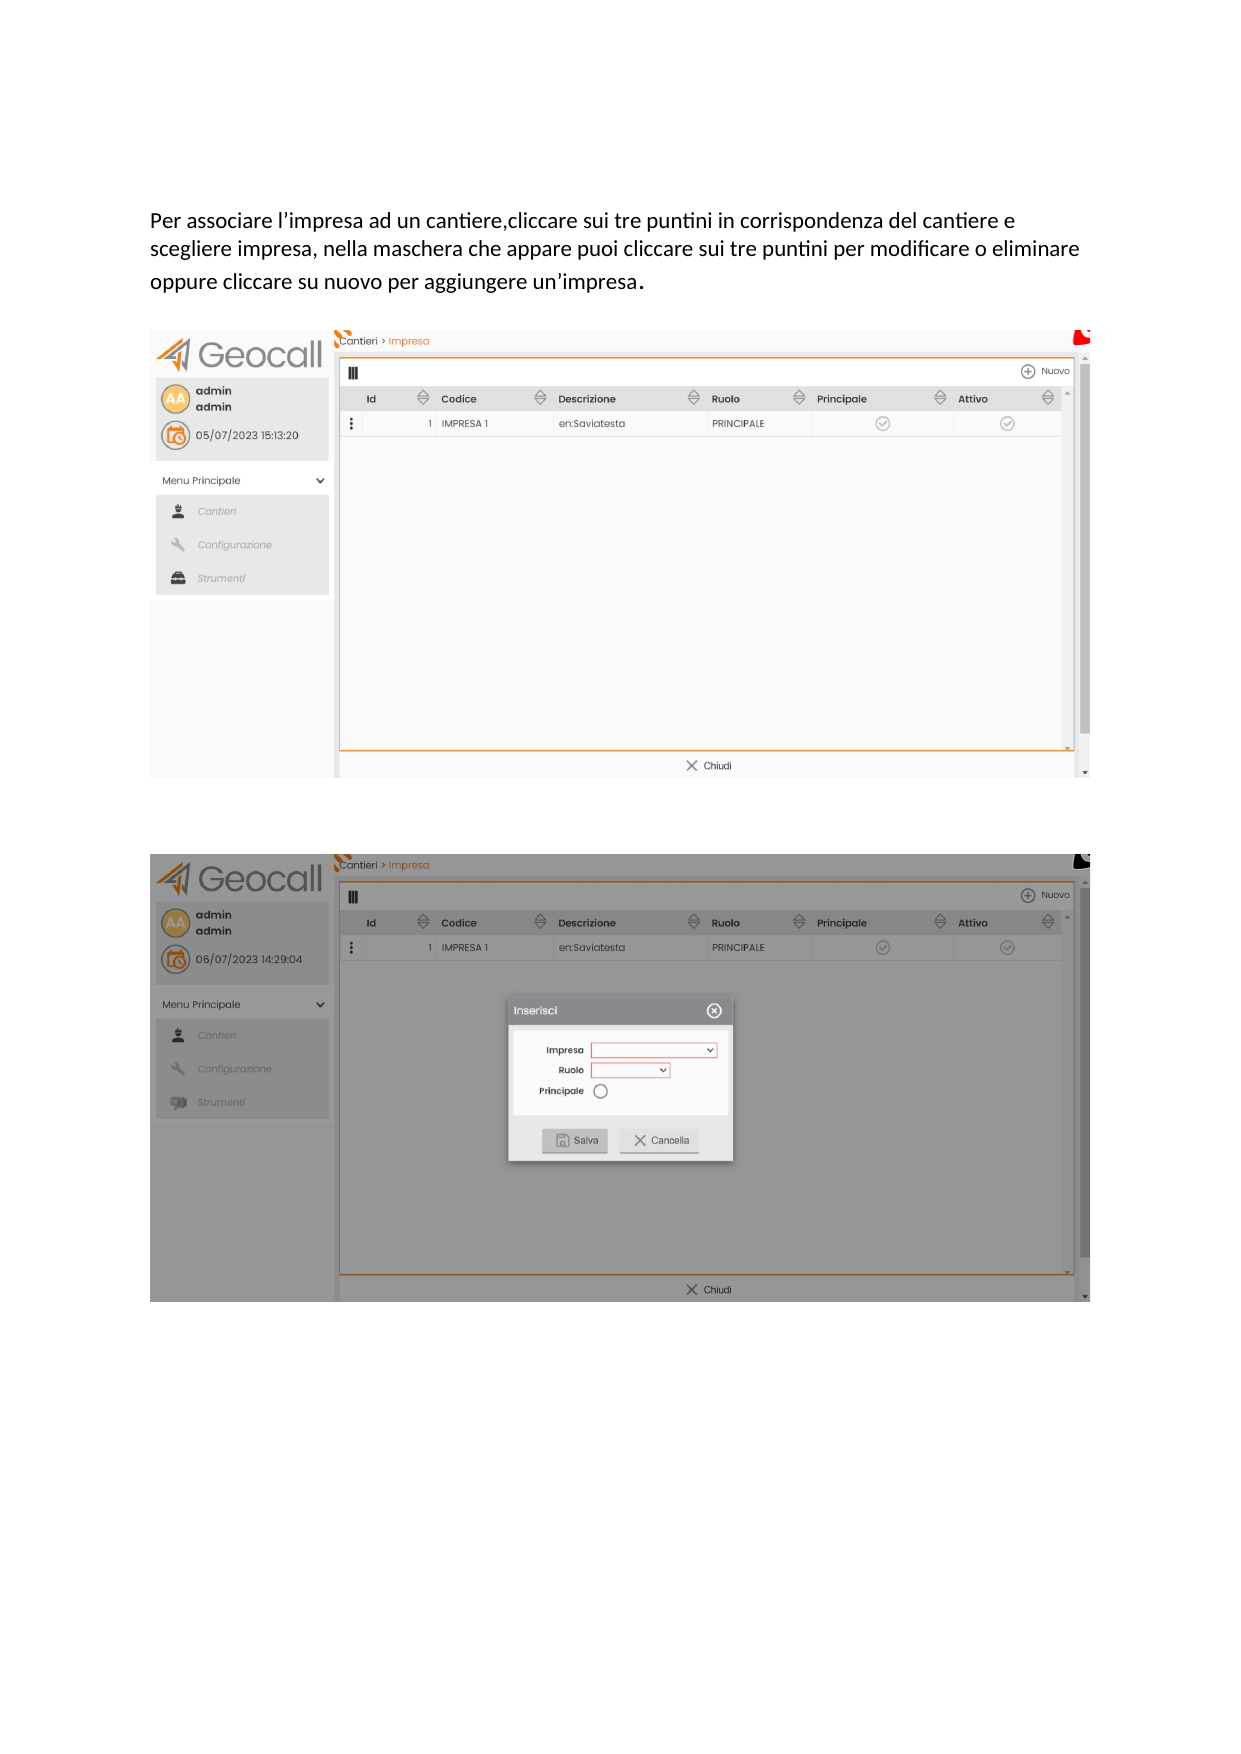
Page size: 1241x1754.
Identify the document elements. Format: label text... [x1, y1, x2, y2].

table_header Il seguente documento contiene gli step e le videate dei seguenti argomenti: Creazione Cantiere Associazione tag al tipo cantiere Associazione impresa al cantiere Assegnazione privilegi agli utenti Caricamento manuale giunti negli allegati Associazione moduli al tipo cantiere Nel menu principale cliccare su Cantieri, e poi cliccare su nuovo in alto a destra dove si apre la maschera di creazione del cantiere. I campi in neretto, cioè codice , descrizione e tipo sono obbligatori. Una volta scelto il tipo cantiere nel relativo menu di selezione, compaiono a destra i tags associati al tipo di cantiere scelto. Dopo aver compilato tutti i campi necessari, cliccando su Salva, il cantiere verrà inserito con lo stato ‘Bozza’.Per poter essere ricercabile e lavorabile da Front-End, il cantiere deve essere confermato. Il cantiere, in questo modo, passerà in stato ‘Attivo’. Dal menu a tre puntini sul cantiere, cliccare su 'Conferma'. Per associociare o rimuovere un tag ad un tipo cantiere seguire il seguente percorso: menù principale-configurazione-configurazione cantieri-tipo cantiere, cliccare sui tre puntini in corrispondenza del tipo cantiere scelto e scegliere tags;nella maschera “disponibile” puoi cliccare su + per associare un tag, nella maschera “associata” puoi cliccare sui tre puntini per modificare o eliminare un tag. Ecco le relative schermate: Per associare l’impresa ad un cantiere,cliccare sui tre puntini in corrispondenza del cantiere e scegliere impresa, nella maschera che appare puoi cliccare sui tre puntini per modificare o eliminare oppure cliccare su nuovo per aggiungere un’impresa. [150, 150, 1090, 330]
table_header Il seguente documento contiene gli step e le videate dei seguenti argomenti: Creazione Cantiere Associazione tag al tipo cantiere Associazione impresa al cantiere Assegnazione privilegi agli utenti Caricamento manuale giunti negli allegati Associazione moduli al tipo cantiere Nel menu principale cliccare su Cantieri, e poi cliccare su nuovo in alto a destra dove si apre la maschera di creazione del cantiere. I campi in neretto, cioè codice , descrizione e tipo sono obbligatori. Una volta scelto il tipo cantiere nel relativo menu di selezione, compaiono a destra i tags associati al tipo di cantiere scelto. Dopo aver compilato tutti i campi necessari, cliccando su Salva, il cantiere verrà inserito con lo stato ‘Bozza’.Per poter essere ricercabile e lavorabile da Front-End, il cantiere deve essere confermato. Il cantiere, in questo modo, passerà in stato ‘Attivo’. Dal menu a tre puntini sul cantiere, cliccare su 'Conferma'. Per associociare o rimuovere un tag ad un tipo cantiere seguire il seguente percorso: menù principale-configurazione-configurazione cantieri-tipo cantiere, cliccare sui tre puntini in corrispondenza del tipo cantiere scelto e scegliere tags;nella maschera “disponibile” puoi cliccare su + per associare un tag, nella maschera “associata” puoi cliccare sui tre puntini per modificare o eliminare un tag. Ecco le relative schermate: Per associare l’impresa ad un cantiere,cliccare sui tre puntini in corrispondenza del cantiere e scegliere impresa, nella maschera che appare puoi cliccare sui tre puntini per modificare o eliminare oppure cliccare su nuovo per aggiungere un’impresa. [150, 778, 1090, 854]
